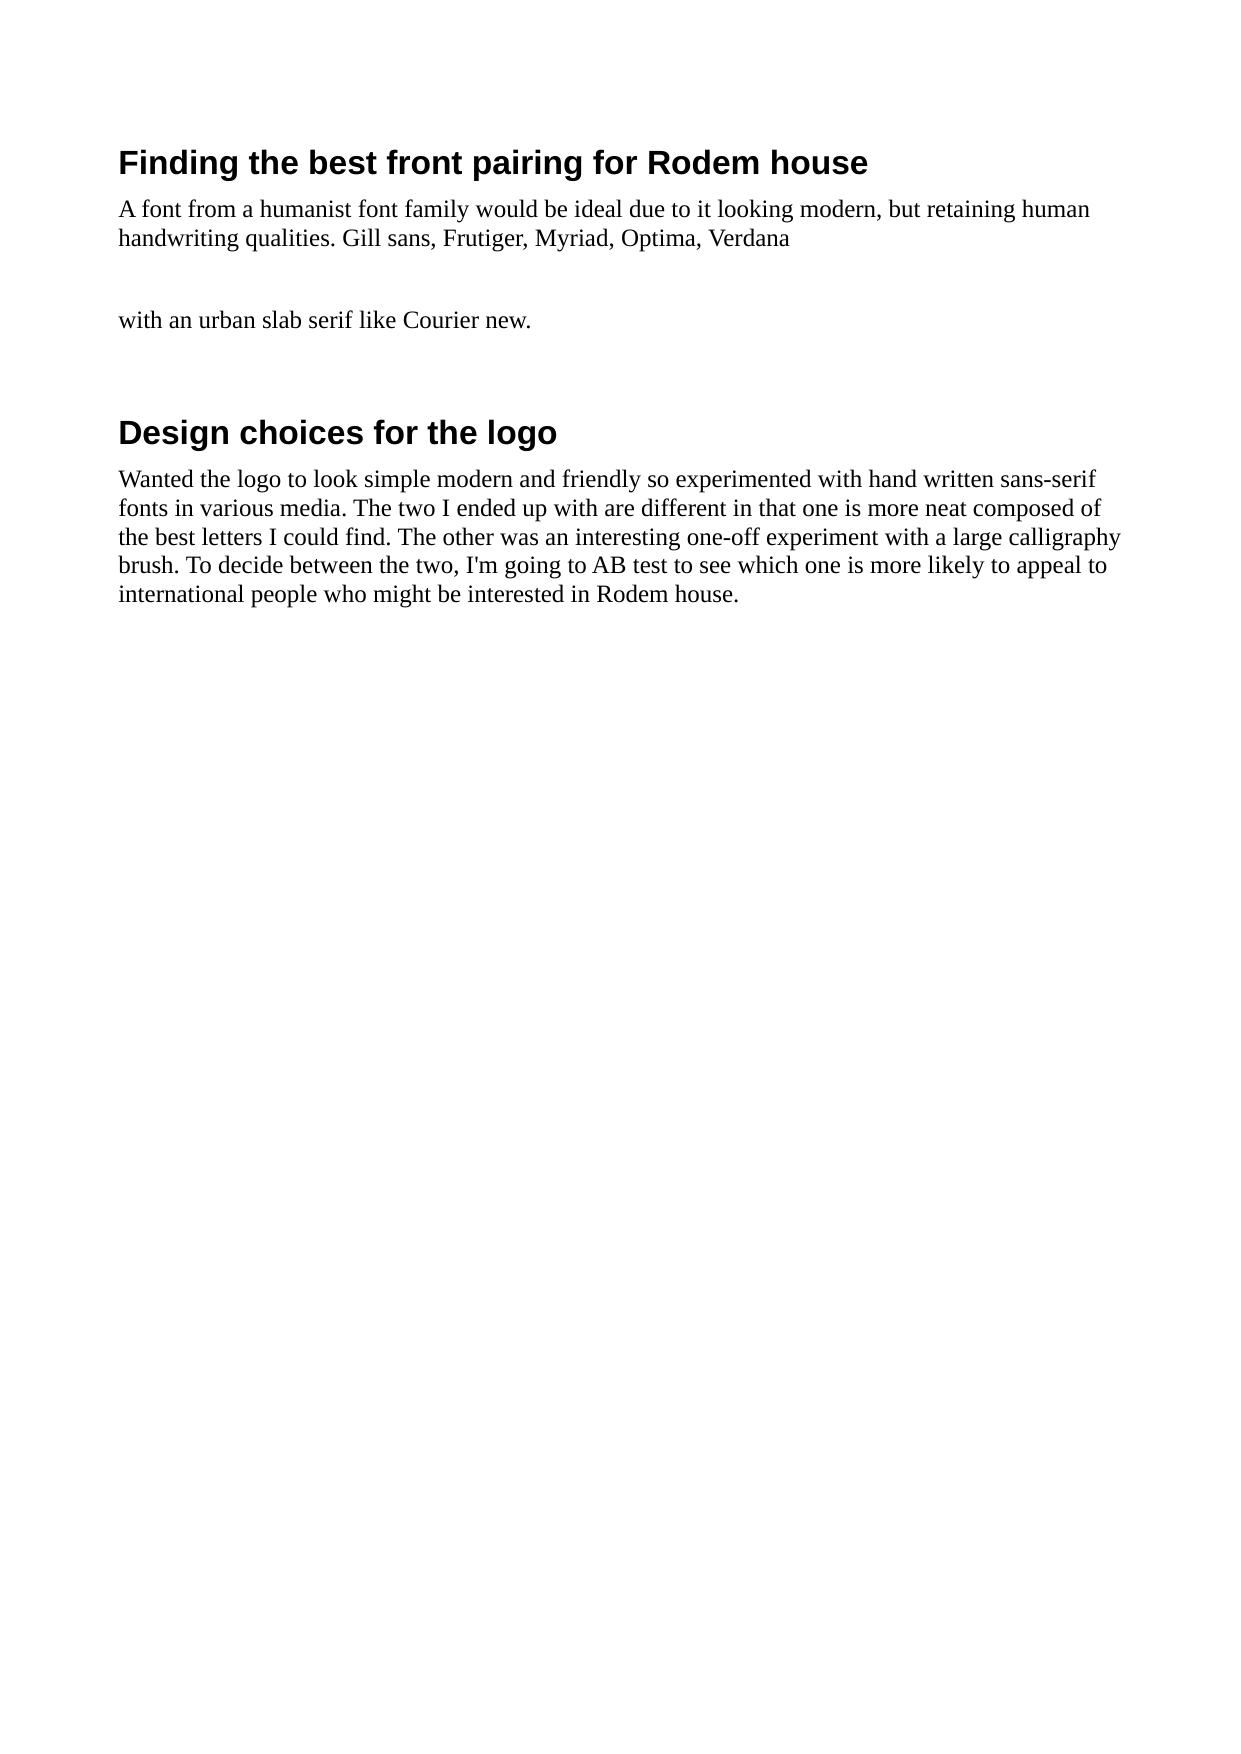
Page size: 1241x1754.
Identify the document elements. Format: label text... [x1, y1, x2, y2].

text A font from a humanist font family would be ideal due to it looking modern, but retaining human handwriting qualities. Gill sans, Frutiger, Myriad, Optima, Verdana [118, 194, 1122, 252]
text Wanted the logo to look simple modern and friendly so experimented with hand written sans-serif fonts in various media. The two I ended up with are different in that one is more neat composed of the best letters I could find. The other was an interesting one-off experiment with a large calligraphy brush. To decide between the two, I'm going to AB test to see which one is more likely to appeal to international people who might be interested in Rodem house. [118, 464, 1122, 608]
subtitle Finding the best front pairing for Rodem house [118, 143, 1122, 182]
subtitle Design choices for the logo [118, 413, 1122, 452]
text with an urban slab serif like Courier new. [118, 306, 1122, 334]
